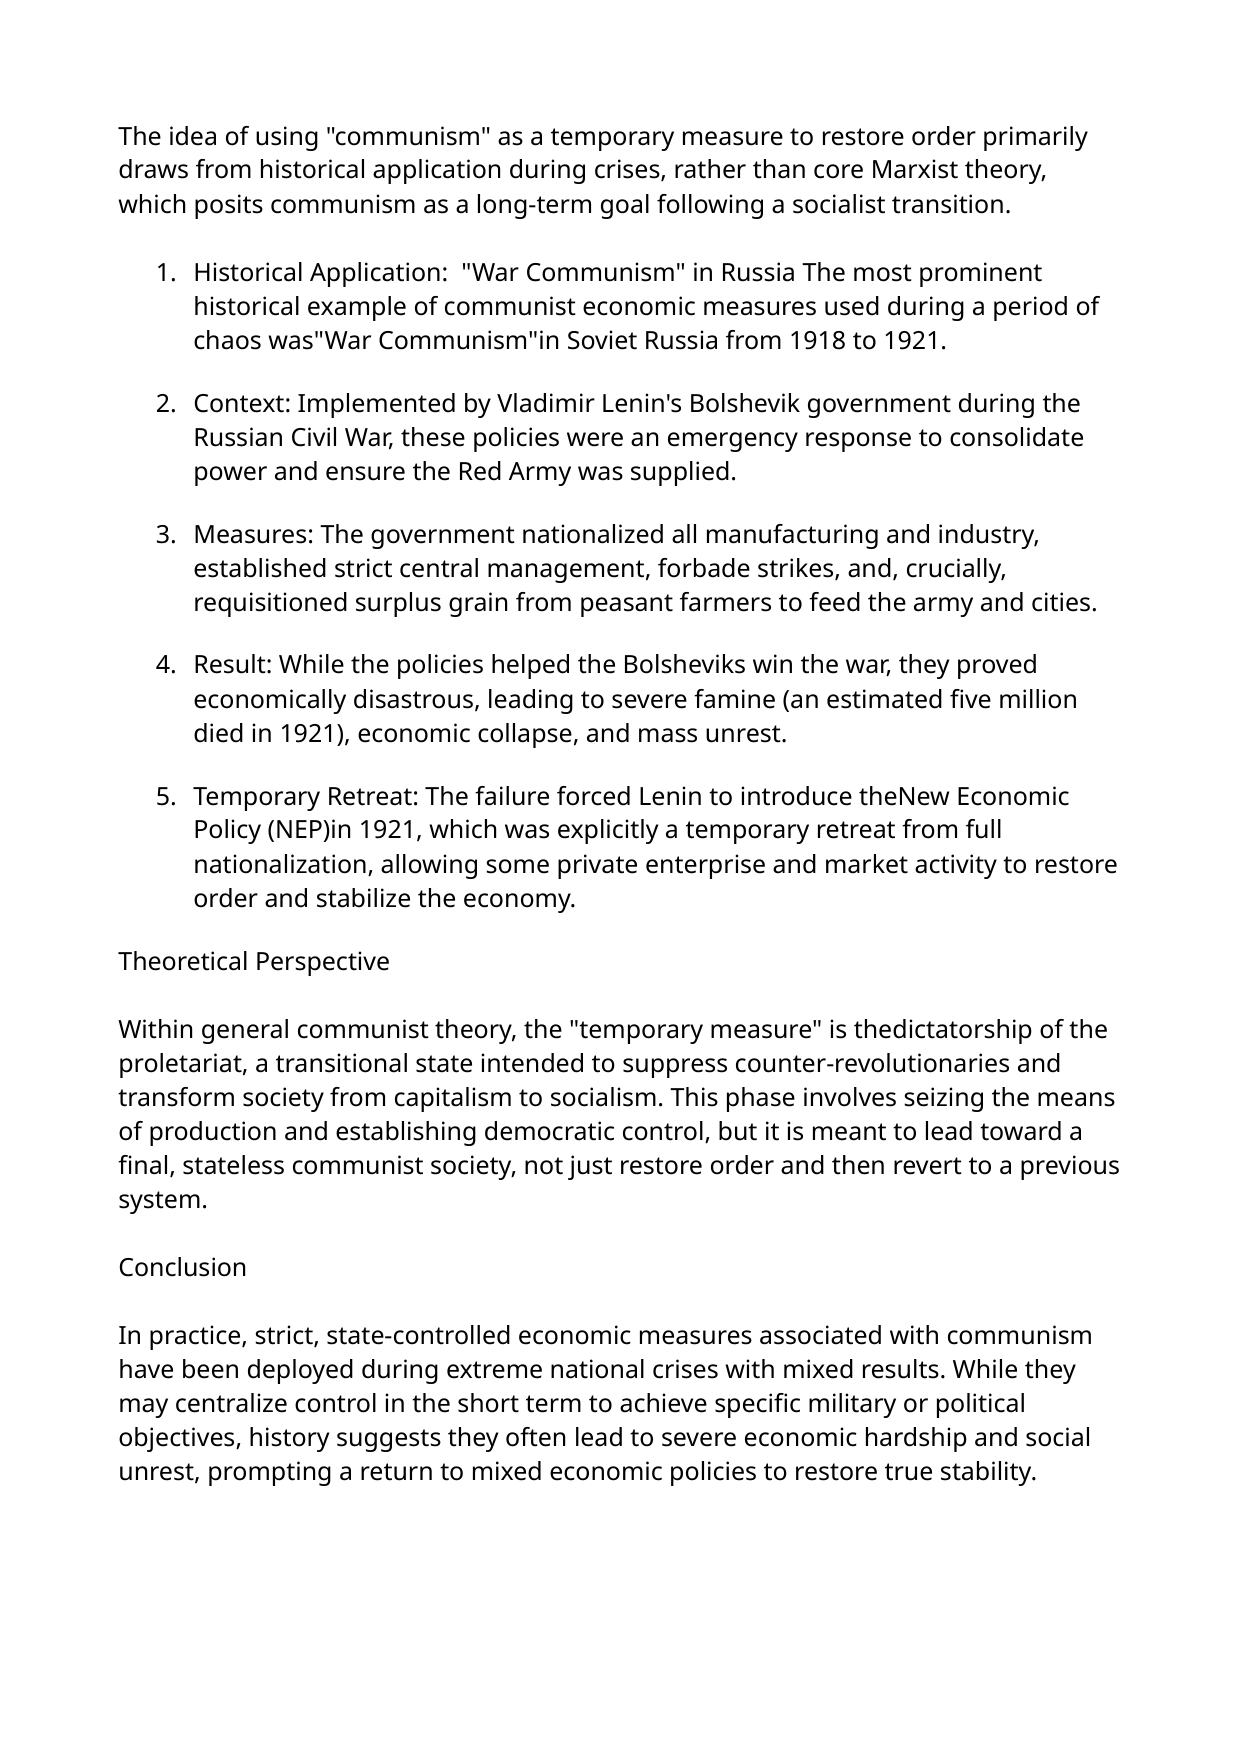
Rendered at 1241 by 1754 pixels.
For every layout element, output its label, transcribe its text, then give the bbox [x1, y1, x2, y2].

list Measures: The government nationalized all manufacturing and industry, established strict central management, forbade strikes, and, crucially, requisitioned surplus grain from peasant farmers to feed the army and cities. [156, 516, 1122, 618]
list Historical Application: "War Communism" in Russia The most prominent historical example of communist economic measures used during a period of chaos was"War Communism"in Soviet Russia from 1918 to 1921. [156, 254, 1122, 357]
text In practice, strict, state-controlled economic measures associated with communism have been deployed during extreme national crises with mixed results. While they may centralize control in the short term to achieve specific military or political objectives, history suggests they often lead to severe economic hardship and social unrest, prompting a return to mixed economic policies to restore true stability. [118, 1318, 1122, 1488]
text The idea of using "communism" as a temporary measure to restore order primarily draws from historical application during crises, rather than core Marxist theory, which posits communism as a long-term goal following a socialist transition. [118, 118, 1122, 220]
list Result: While the policies helped the Bolsheviks win the war, they proved economically disastrous, leading to severe famine (an estimated five million died in 1921), economic collapse, and mass unrest. [156, 647, 1122, 749]
text Theoretical Perspective [118, 943, 1122, 977]
list Temporary Retreat: The failure forced Lenin to introduce theNew Economic Policy (NEP)in 1921, which was explicitly a temporary retreat from full nationalization, allowing some private enterprise and market activity to restore order and stabilize the economy. [156, 778, 1122, 914]
list Context: Implemented by Vladimir Lenin's Bolshevik government during the Russian Civil War, these policies were an emergency response to consolidate power and ensure the Red Army was supplied. [156, 385, 1122, 487]
text Within general communist theory, the "temporary measure" is thedictatorship of the proletariat, a transitional state intended to suppress counter-revolutionaries and transform society from capitalism to socialism. This phase involves seizing the means of production and establishing democratic control, but it is meant to lead toward a final, stateless communist society, not just restore order and then revert to a previous system. [118, 1011, 1122, 1216]
text Conclusion [118, 1250, 1122, 1284]
